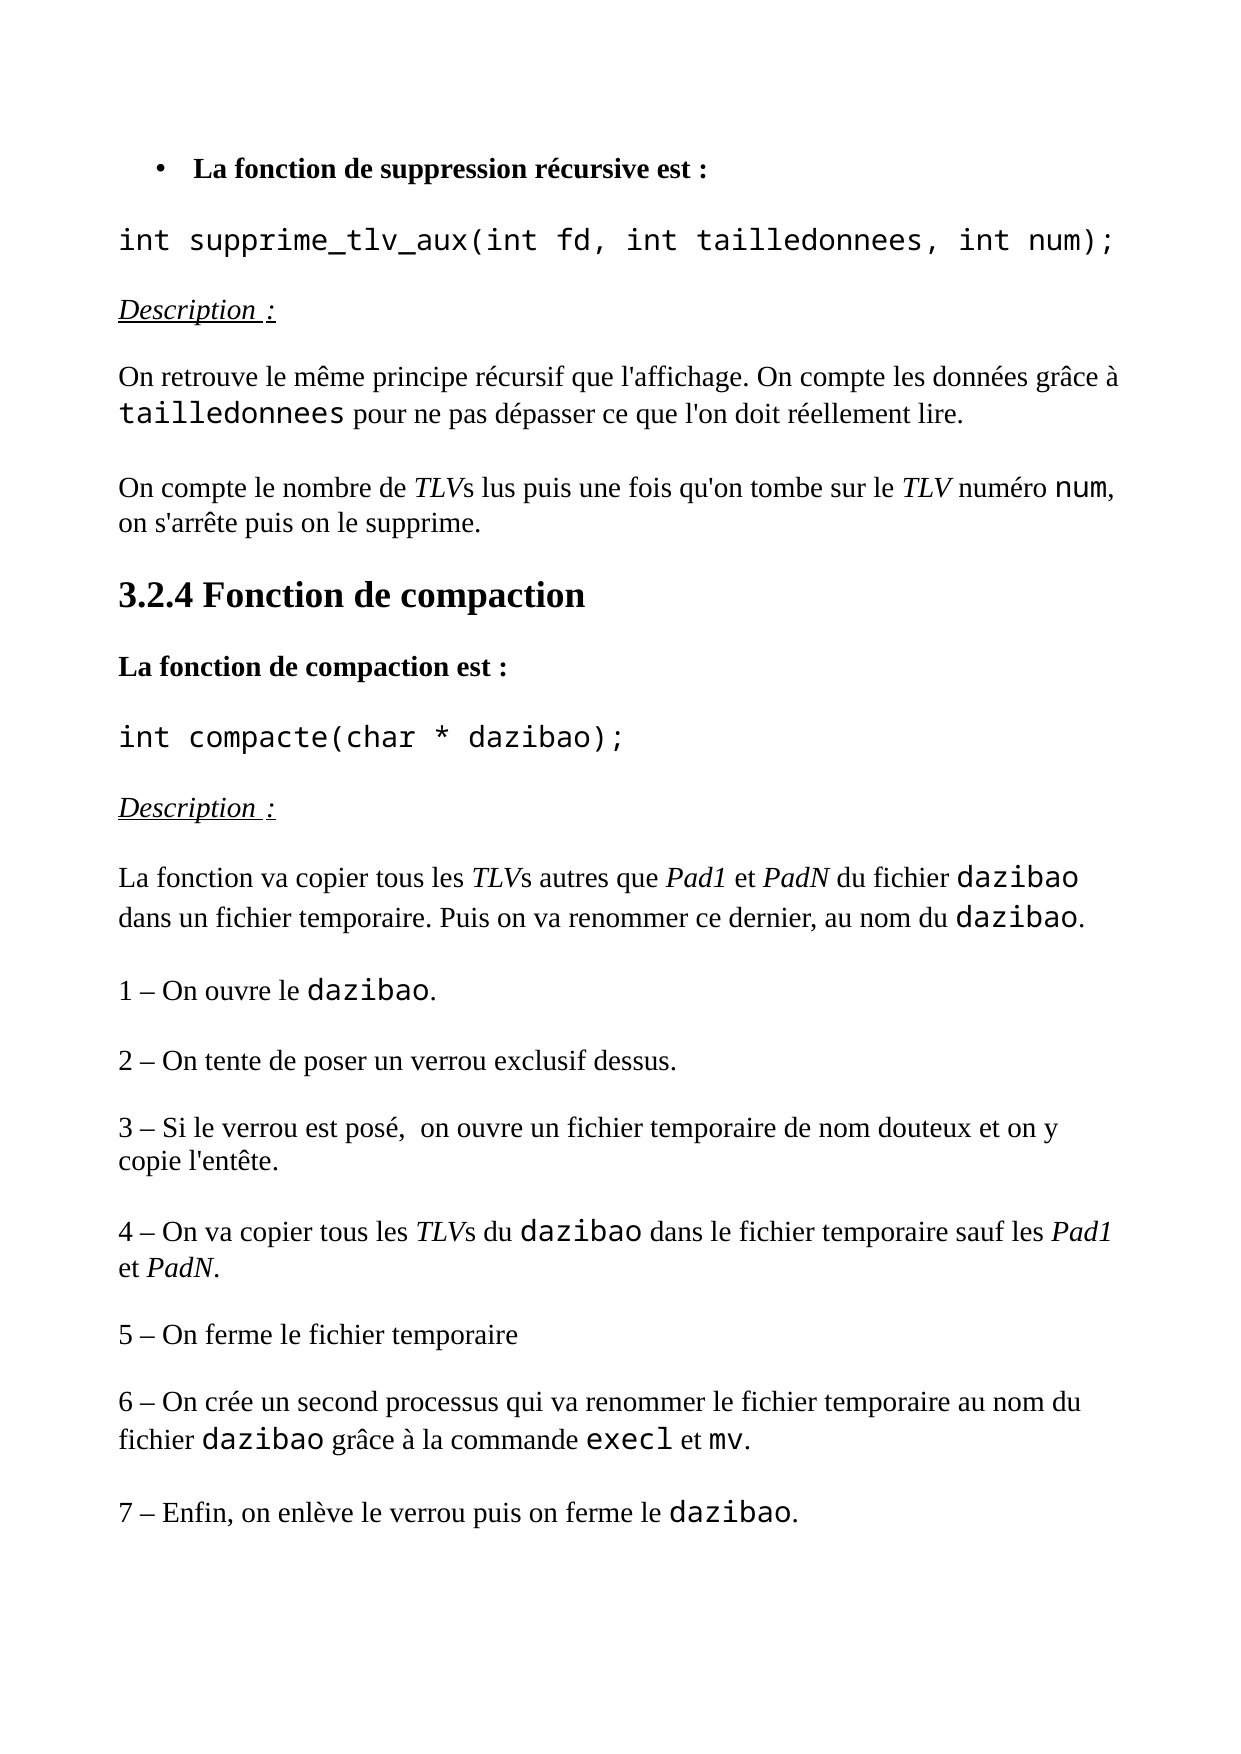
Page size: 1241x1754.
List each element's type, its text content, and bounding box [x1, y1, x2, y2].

text 3 – Si le verrou est posé, on ouvre un fichier temporaire de nom douteux et on y copie l'entête. [118, 1110, 1122, 1177]
list La fonction de suppression récursive est : [156, 152, 1122, 185]
text 7 – Enfin, on enlève le verrou puis on ferme le dazibao. [118, 1491, 1122, 1531]
text 4 – On va copier tous les TLVs du dazibao dans le fichier temporaire sauf les Pad1 et PadN. [118, 1211, 1122, 1284]
text 1 – On ouvre le dazibao. [118, 970, 1122, 1009]
text 5 – On ferme le fichier temporaire [118, 1317, 1122, 1351]
text On compte le nombre de TLVs lus puis une fois qu'on tombe sur le TLV numéro num, on s'arrête puis on le supprime. [118, 466, 1122, 539]
text La fonction va copier tous les TLVs autres que Pad1 et PadN du fichier dazibao dans un fichier temporaire. Puis on va renommer ce dernier, au nom du dazibao. [118, 857, 1122, 936]
text int compacte(char * dazibao); [118, 716, 1122, 756]
text La fonction de compaction est : [118, 649, 1122, 683]
text On retrouve le même principe récursif que l'affichage. On compte les données grâce à tailledonnees pour ne pas dépasser ce que l'on doit réellement lire. [118, 359, 1122, 432]
text 3.2.4 Fonction de compaction [118, 573, 1122, 616]
text Description : [118, 292, 1122, 326]
text int supprime_tlv_aux(int fd, int tailledonnees, int num); [118, 219, 1122, 258]
text 2 – On tente de poser un verrou exclusif dessus. [118, 1043, 1122, 1076]
text 6 – On crée un second processus qui va renommer le fichier temporaire au nom du fichier dazibao grâce à la commande execl et mv. [118, 1384, 1122, 1458]
text Description : [118, 790, 1122, 823]
